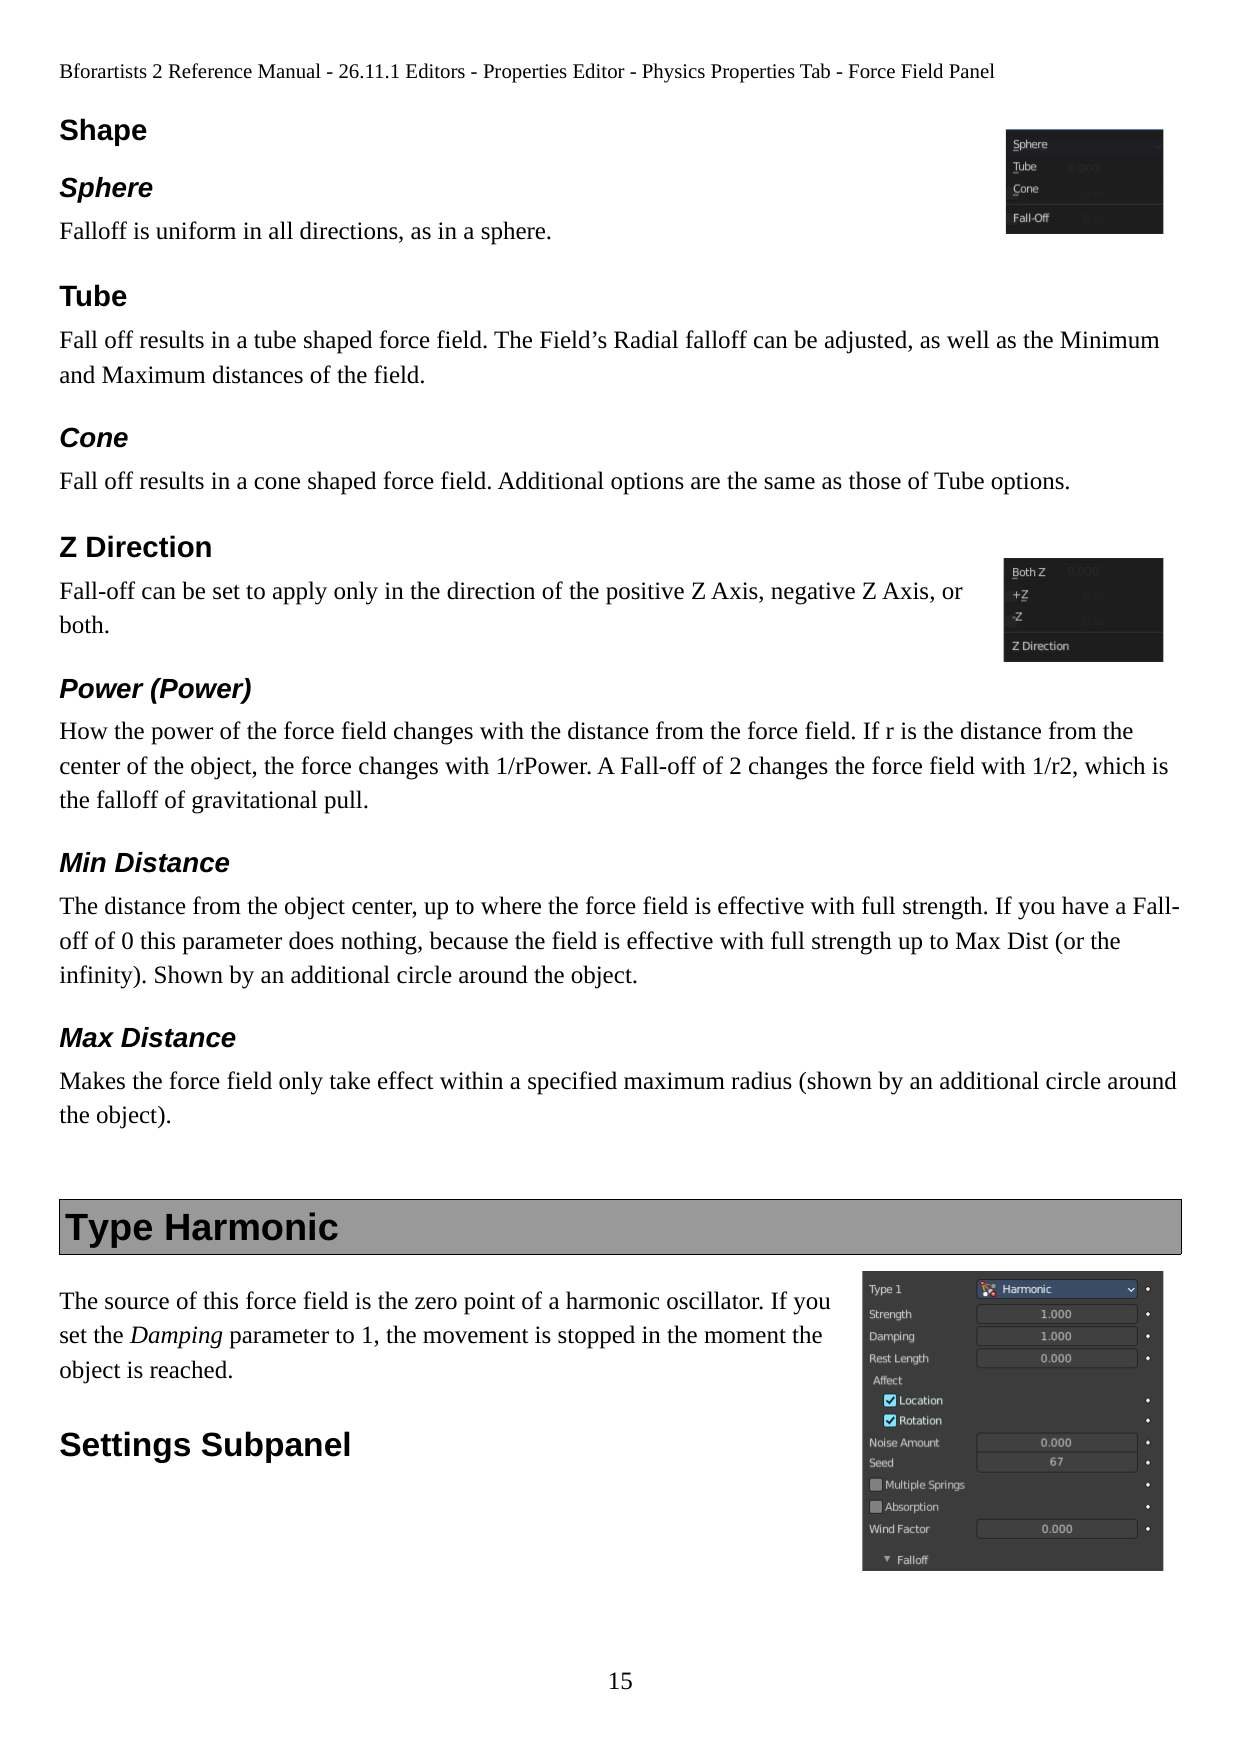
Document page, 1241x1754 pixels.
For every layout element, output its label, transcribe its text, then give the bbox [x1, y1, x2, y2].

text Fall-off can be set to apply only in the direction of the positive Z Axis, negative Z Axis, or both. [59, 576, 1003, 639]
picture [862, 1271, 1164, 1571]
text Makes the force field only take effect within a specified maximum radius (shown by an additional circle around the object). [59, 1066, 1181, 1129]
subtitle Tube [59, 279, 1181, 313]
picture [1003, 558, 1164, 662]
text Falloff is uniform in all directions, as in a sphere. [59, 216, 1181, 244]
text Fall off results in a cone shaped force field. Additional options are the same as those of Tube options. [59, 466, 1181, 495]
text The source of this force field is the zero point of a harmonic oscillator. If you set the Damping parameter to 1, the movement is stopped in the moment the object is reached. [59, 1286, 862, 1384]
table_header Type Harmonic [60, 1200, 1181, 1254]
text How the power of the force field changes with the distance from the force field. If r is the distance from the center of the object, the force changes with 1/rPower. A Fall-off of 2 changes the force field with 1/r2, which is the falloff of gravitational pull. [59, 716, 1181, 814]
subtitle Z Direction [59, 530, 1181, 563]
subtitle Cone [59, 422, 1181, 453]
subtitle Min Distance [59, 847, 1181, 879]
text The distance from the object center, up to where the force field is effective with full strength. If you have a Fall-off of 0 this parameter does nothing, because the field is effective with full strength up to Max Dist (or the infinity). Shown by an additional circle around the object. [59, 891, 1181, 989]
picture [1005, 129, 1164, 234]
subtitle Shape [59, 113, 1181, 146]
subtitle [1164, 171, 1181, 203]
subtitle [1164, 1425, 1181, 1463]
subtitle Settings Subpanel [59, 1425, 862, 1463]
subtitle Sphere [59, 171, 1005, 203]
subtitle Max Distance [59, 1022, 1181, 1054]
subtitle Power (Power) [59, 672, 1181, 704]
text Fall off results in a tube shaped force field. The Field’s Radial falloff can be adjusted, as well as the Minimum and Maximum distances of the field. [59, 326, 1181, 389]
